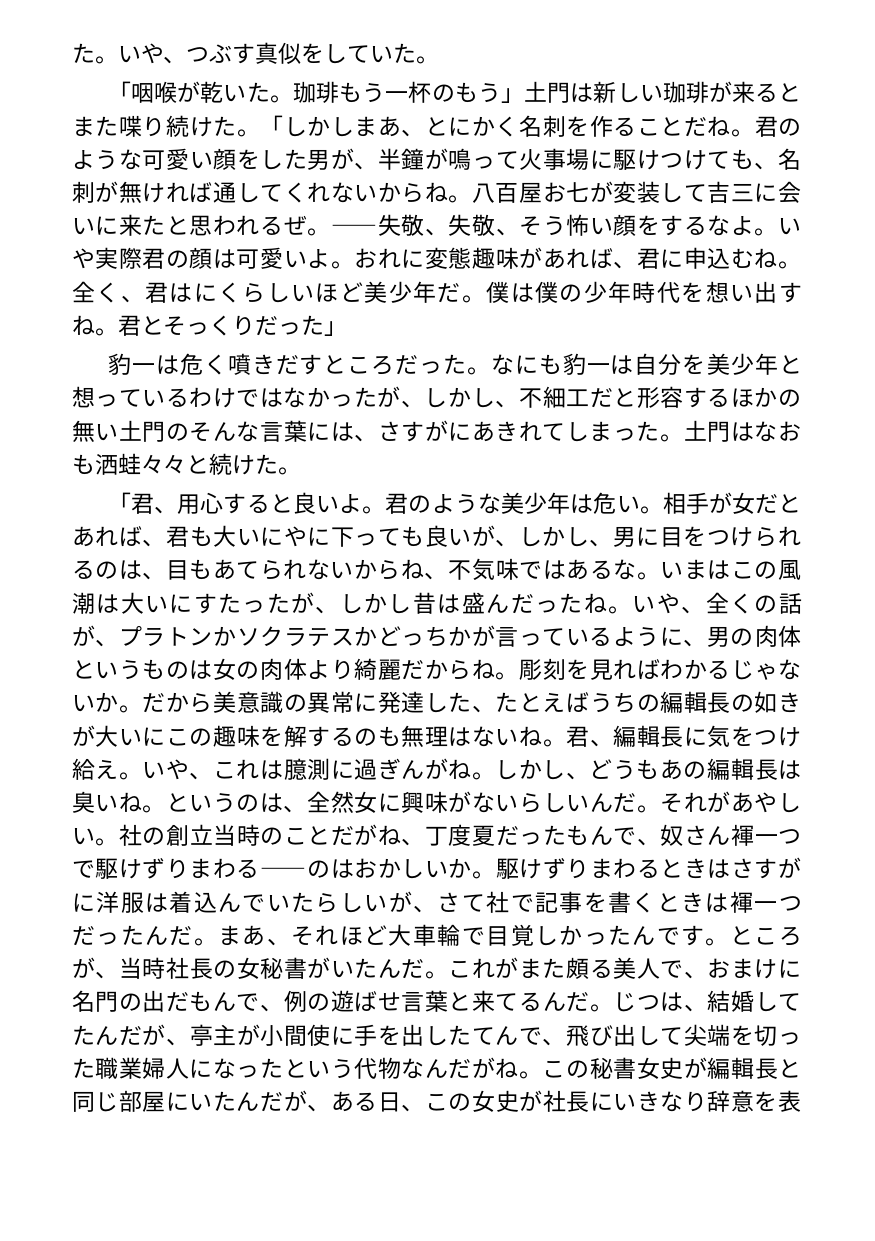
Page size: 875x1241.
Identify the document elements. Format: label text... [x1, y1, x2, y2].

text た。いや、つぶす真似をしていた。 [72, 36, 802, 69]
text 豹一は危く噴きだすところだった。なにも豹一は自分を美少年と想っているわけではなかったが、しかし、不細工だと形容するほかの無い土門のそんな言葉には、さすがにあきれてしまった。土門はなおも洒蛙々々と続けた。 [72, 347, 802, 480]
text 「君、用心すると良いよ。君のような美少年は危い。相手が女だとあれば、君も大いにやに下っても良いが、しかし、男に目をつけられるのは、目もあてられないからね、不気味ではあるな。いまはこの風潮は大いにすたったが、しかし昔は盛んだったね。いや、全くの話が、プラトンかソクラテスかどっちかが言っているように、男の肉体というものは女の肉体より綺麗だからね。彫刻を見ればわかるじゃないか。だから美意識の異常に発達した、たとえばうちの編輯長の如きが大いにこの趣味を解するのも無理はないね。君、編輯長に気をつけ給え。いや、これは臆測に過ぎんがね。しかし、どうもあの編輯長は臭いね。というのは、全然女に興味がないらしいんだ。それがあやしい。社の創立当時のことだがね、丁度夏だったもんで、奴さん褌一つで駆けずりまわる――のはおかしいか。駆けずりまわるときはさすがに洋服は着込んでいたらしいが、さて社で記事を書くときは褌一つだったんだ。まあ、それほど大車輪で目覚しかったんです。ところが、当時社長の女秘書がいたんだ。これがまた頗る美人で、おまけに名門の出だもんで、例の遊ばせ言葉と来てるんだ。じつは、結婚してたんだが、亭主が小間使に手を出したてんで、飛び出して尖端を切った職業婦人になったという代物なんだがね。この秘書女史が編輯長と同じ部屋にいたんだが、ある日、この女史が社長にいきなり辞意を表 [72, 486, 802, 1117]
text 「咽喉が乾いた。珈琲もう一杯のもう」土門は新しい珈琲が来るとまた喋り続けた。「しかしまあ、とにかく名刺を作ることだね。君のような可愛い顔をした男が、半鐘が鳴って火事場に駆けつけても、名刺が無ければ通してくれないからね。八百屋お七が変装して吉三に会いに来たと思われるぜ。――失敬、失敬、そう怖い顔をするなよ。いや実際君の顔は可愛いよ。おれに変態趣味があれば、君に申込むね。全く、君はにくらしいほど美少年だ。僕は僕の少年時代を想い出すね。君とそっくりだった」 [72, 75, 802, 341]
